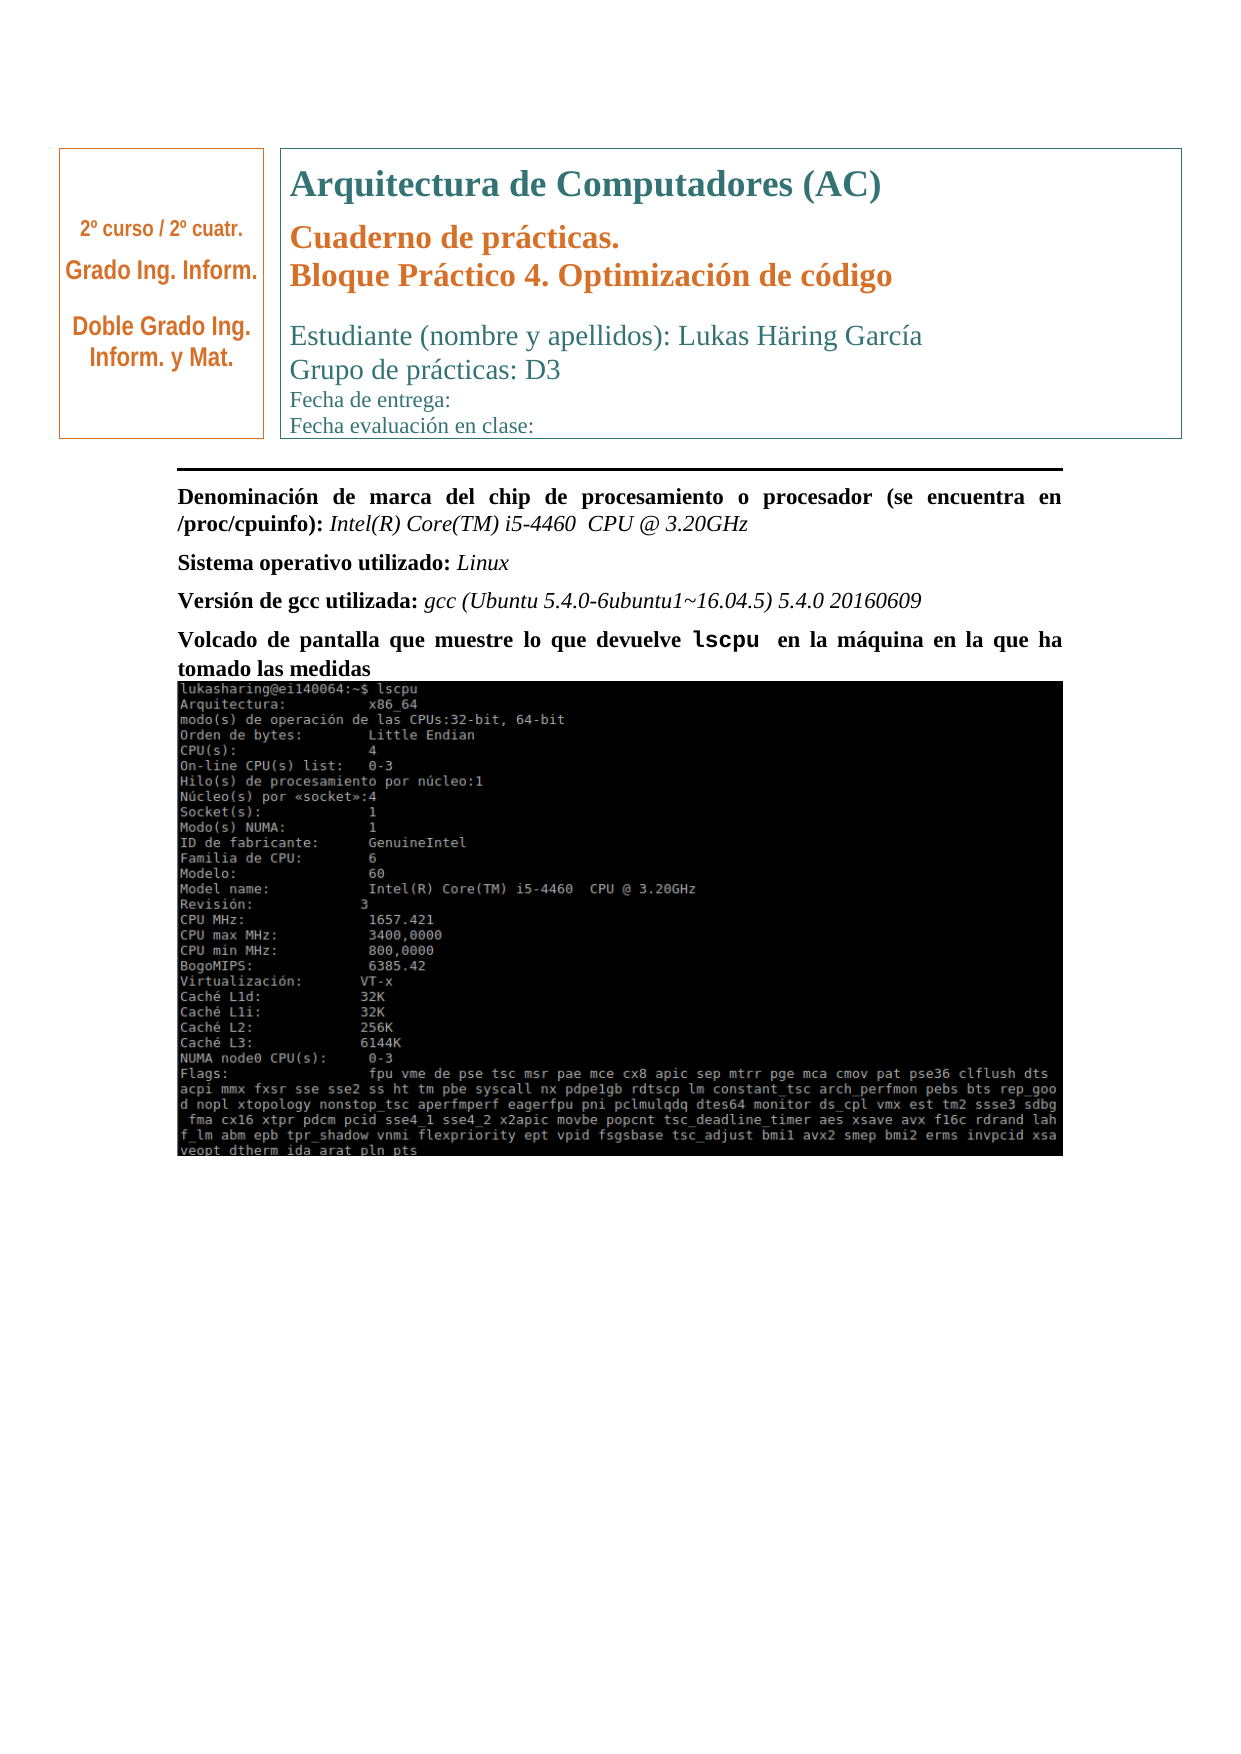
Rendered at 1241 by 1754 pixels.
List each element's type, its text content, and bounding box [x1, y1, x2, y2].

list Denominación de marca del chip de procesamiento o procesador (se encuentra en /proc/cpuinfo): Intel(R) Core(TM) i5-4460 CPU @ 3.20GHz [177, 483, 1063, 536]
list Versión de gcc utilizada: gcc (Ubuntu 5.4.0-6ubuntu1~16.04.5) 5.4.0 20160609 [177, 587, 1063, 614]
list Sistema operativo utilizado: Linux [177, 549, 1063, 575]
table_header 2º curso / 2º cuatr. Grado Ing. Inform. Doble Grado Ing. Inform. y Mat. [60, 149, 263, 438]
table_header Arquitectura de Computadores (AC) Cuaderno de prácticas. Bloque Práctico 4. Optimización de código Estudiante (nombre y apellidos): Lukas Häring García Grupo de prácticas: D3 Fecha de entrega: Fecha evaluación en clase: [281, 149, 1181, 438]
list Volcado de pantalla que muestre lo que devuelve lscpu en la máquina en la que ha tomado las medidas [177, 626, 1063, 681]
picture [177, 681, 1063, 1156]
table_header [264, 148, 280, 438]
